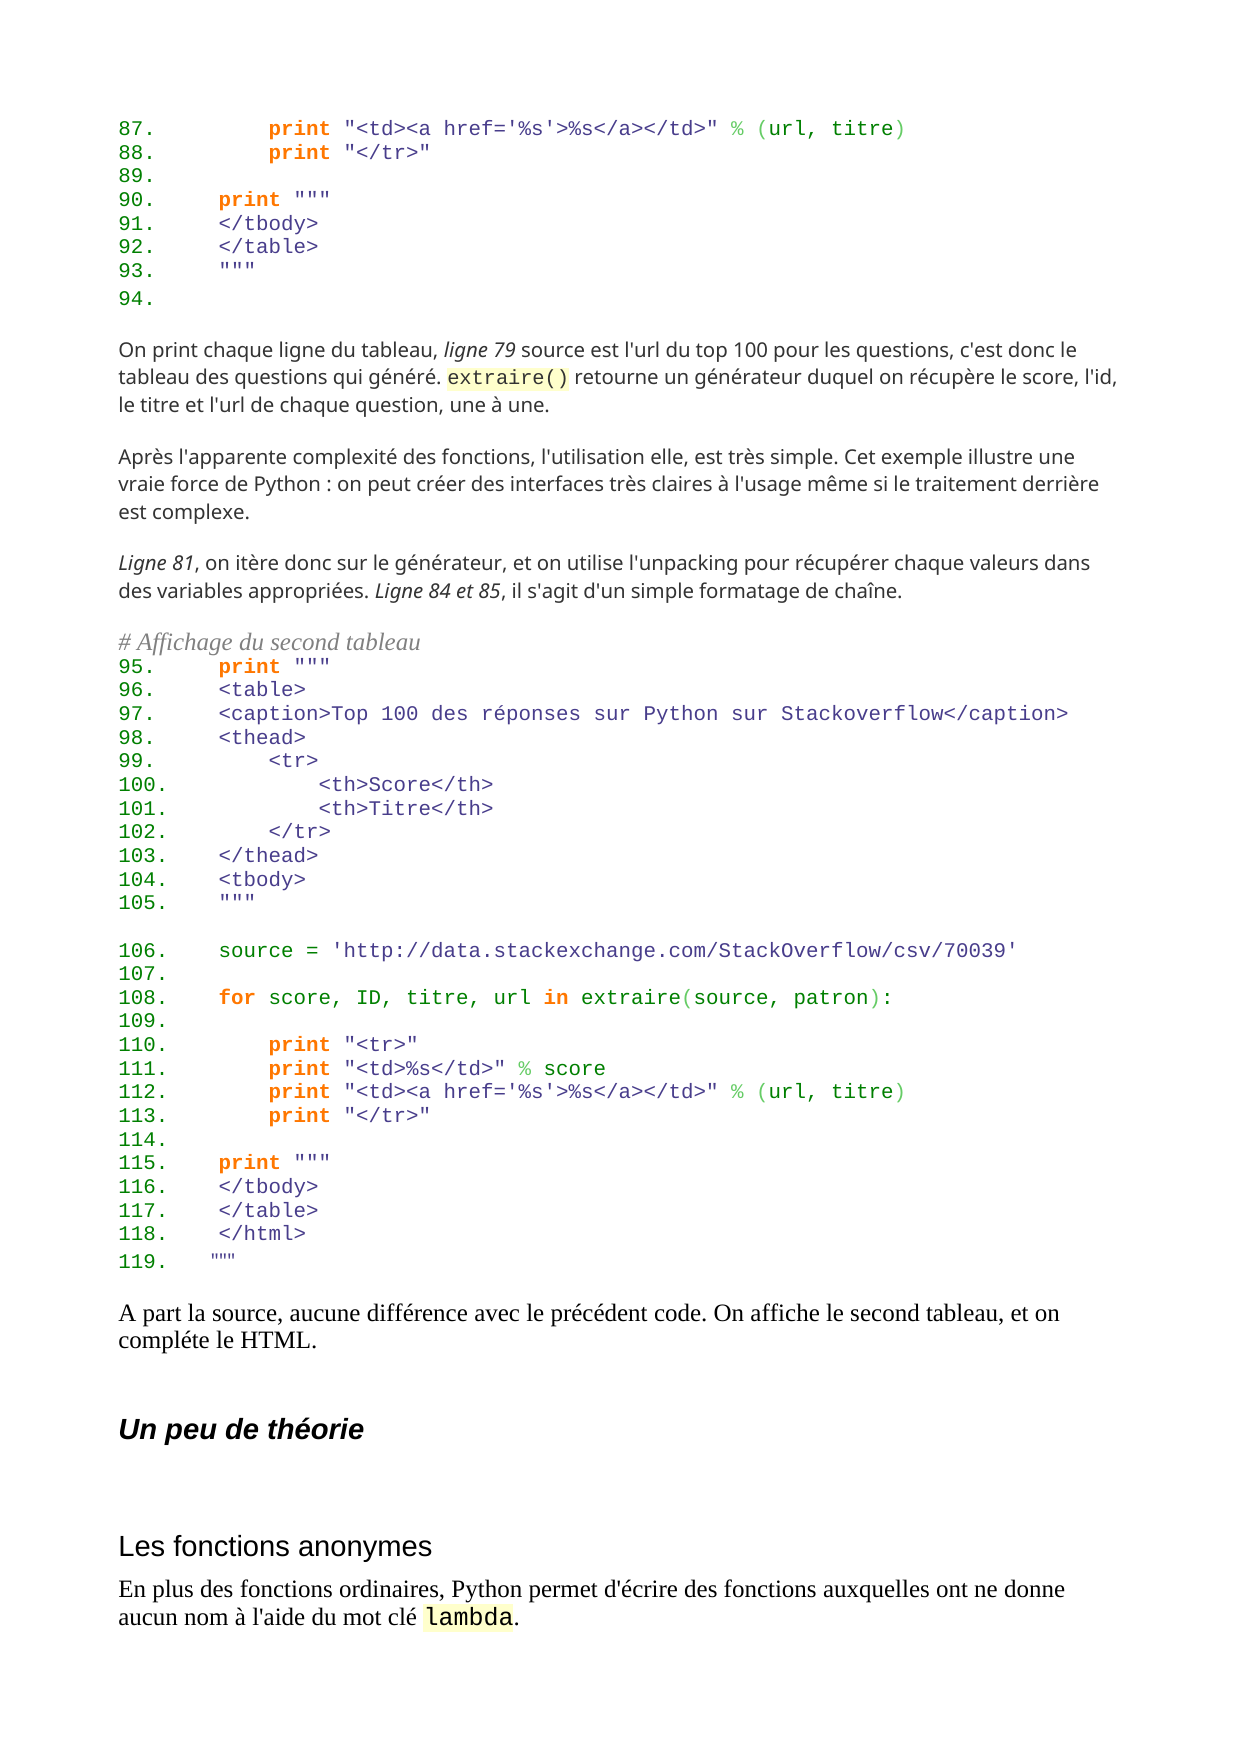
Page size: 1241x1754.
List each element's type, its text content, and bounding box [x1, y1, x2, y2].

list print """ [118, 189, 1122, 213]
list <tbody> [118, 869, 1122, 892]
list source = 'http://data.stackexchange.com/StackOverflow/csv/70039' [118, 939, 1122, 963]
list </tr> [118, 821, 1122, 845]
text Après l'apparente complexité des fonctions, l'utilisation elle, est très simple. Cet exemple illustre une vraie force de Python : on peut créer des interfaces très claires à l'usage même si le traitement derrière est complexe. [118, 442, 1122, 525]
subtitle Un peu de théorie [118, 1413, 1122, 1446]
list <th>Titre</th> [118, 798, 1122, 821]
list </tbody> [118, 213, 1122, 236]
list print "<td>%s</td>" % score [118, 1058, 1122, 1081]
list print """ [118, 1152, 1122, 1176]
list <tr> [118, 750, 1122, 774]
list </tbody> [118, 1176, 1122, 1200]
list print """ [118, 656, 1122, 679]
list </thead> [118, 845, 1122, 869]
list print "</tr>" [118, 142, 1122, 165]
list <th>Score</th> [118, 774, 1122, 798]
list """ [118, 892, 1122, 916]
list </table> [118, 236, 1122, 260]
list print "<td><a href='%s'>%s</a></td>" % (url, titre) [118, 1081, 1122, 1105]
text A part la source, aucune différence avec le précédent code. On affiche le second tableau, et on compléte le HTML. [118, 1299, 1122, 1354]
text # Affichage du second tableau [118, 628, 1122, 656]
subtitle Les fonctions anonymes [118, 1530, 1122, 1562]
list <caption>Top 100 des réponses sur Python sur Stackoverflow</caption> [118, 703, 1122, 727]
list </table> [118, 1200, 1122, 1223]
list """ [118, 1247, 1122, 1275]
list print "<td><a href='%s'>%s</a></td>" % (url, titre) [118, 118, 1122, 142]
list <table> [118, 679, 1122, 703]
list </html> [118, 1223, 1122, 1247]
text Ligne 81, on itère donc sur le générateur, et on utilise l'unpacking pour récupérer chaque valeurs dans des variables appropriées. Ligne 84 et 85, il s'agit d'un simple formatage de chaîne. [118, 549, 1122, 604]
text On print chaque ligne du tableau, ligne 79 source est l'url du top 100 pour les questions, c'est donc le tableau des questions qui généré. extraire() retourne un générateur duquel on récupère le score, l'id, le titre et l'url de chaque question, une à une. [118, 335, 1122, 419]
list print "</tr>" [118, 1105, 1122, 1129]
list for score, ID, titre, url in extraire(source, patron): [118, 987, 1122, 1011]
list print "<tr>" [118, 1034, 1122, 1058]
list """ [118, 260, 1122, 284]
text En plus des fonctions ordinaires, Python permet d'écrire des fonctions auxquelles ont ne donne aucun nom à l'aide du mot clé lambda. [118, 1575, 1122, 1632]
list <thead> [118, 727, 1122, 750]
